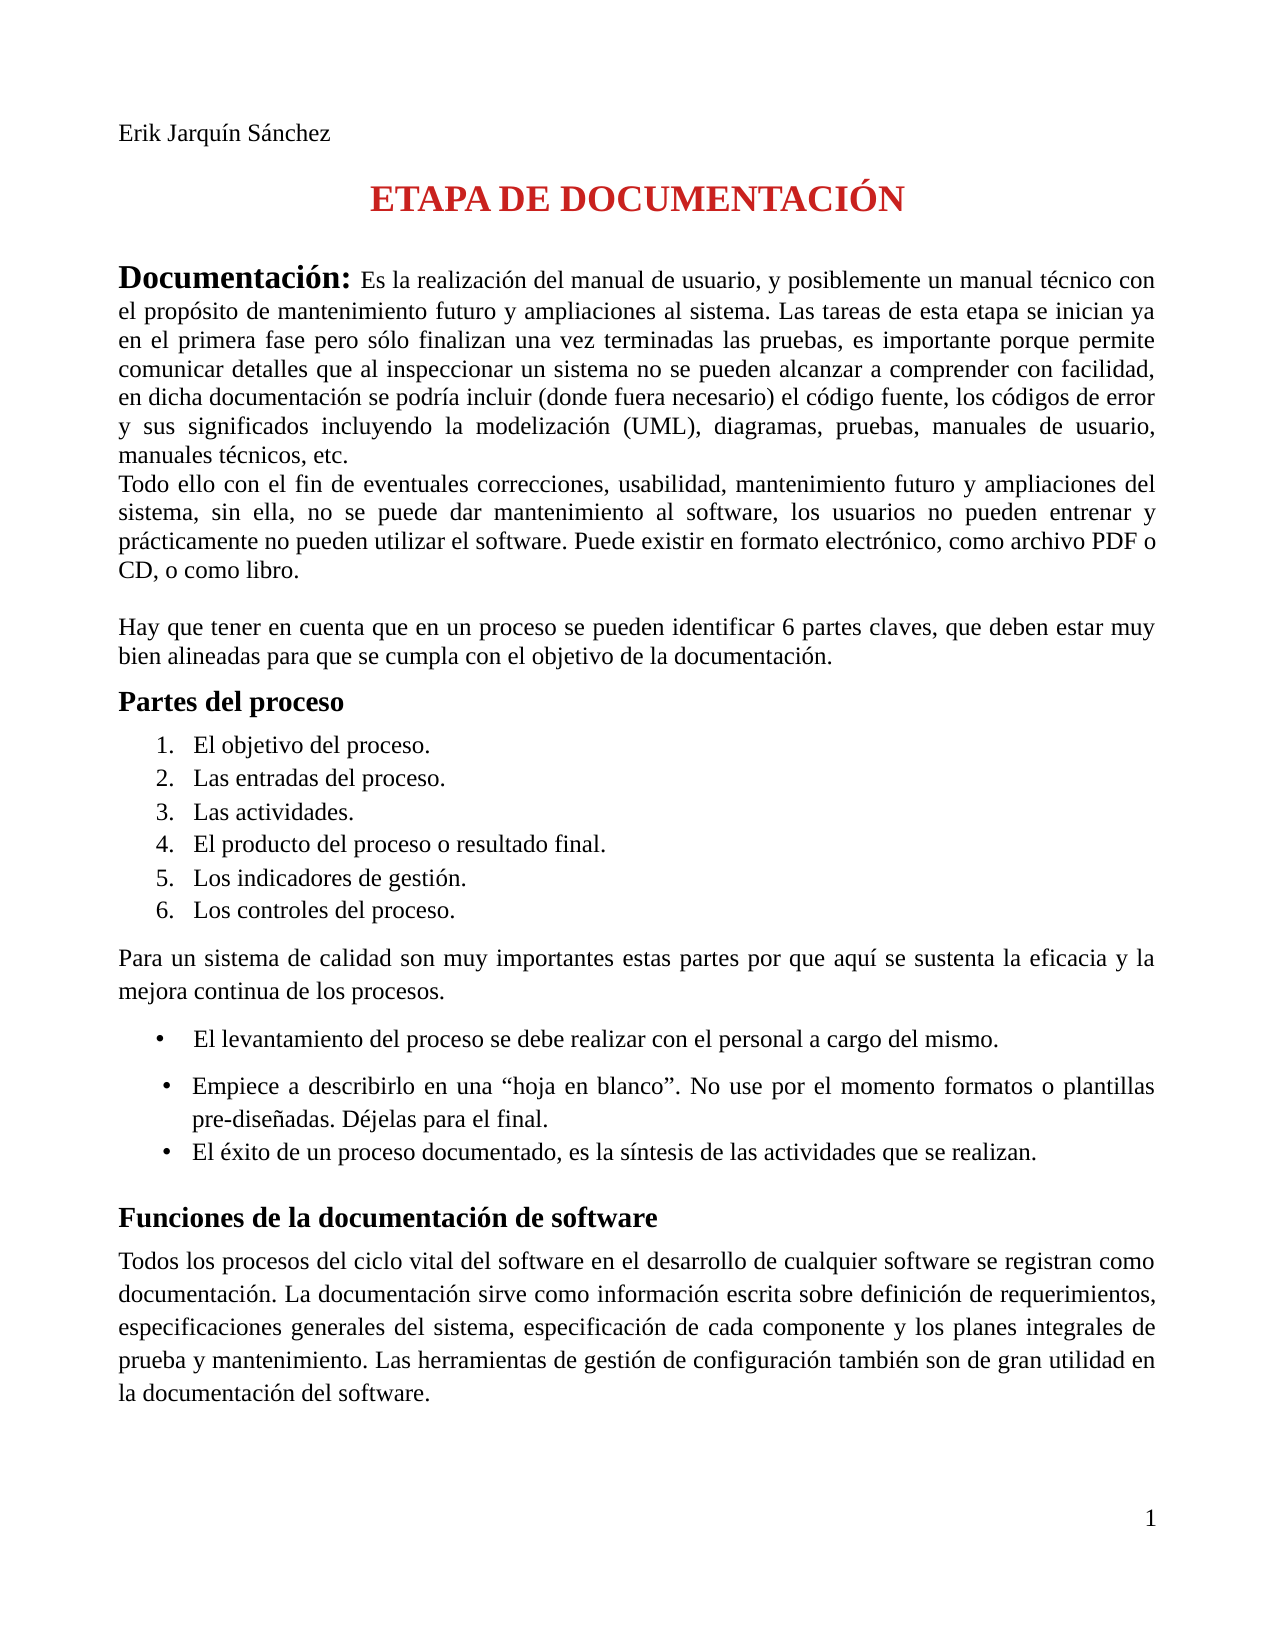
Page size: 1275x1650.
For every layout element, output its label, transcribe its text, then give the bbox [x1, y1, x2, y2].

list Las actividades. [156, 797, 1157, 825]
list Los indicadores de gestión. [156, 863, 1157, 891]
list El éxito de un proceso documentado, es la síntesis de las actividades que se realizan. [162, 1137, 1157, 1166]
text Hay que tener en cuenta que en un proceso se pueden identificar 6 partes claves, que deben estar muy bien alineadas para que se cumpla con el objetivo de la documentación. [118, 612, 1157, 670]
list Empiece a describirlo en una “hoja en blanco”. No use por el momento formatos o plantillas pre-diseñadas. Déjelas para el final. [162, 1071, 1157, 1133]
list El objetivo del proceso. [156, 731, 1157, 759]
list El levantamiento del proceso se debe realizar con el personal a cargo del mismo. [156, 1024, 1157, 1053]
subtitle Partes del proceso [118, 684, 1157, 718]
text Todo ello con el fin de eventuales correcciones, usabilidad, mantenimiento futuro y ampliaciones del sistema, sin ella, no se puede dar mantenimiento al software, los usuarios no pueden entrenar y prácticamente no pueden utilizar el software. Puede existir en formato electrónico, como archivo PDF o CD, o como libro. [118, 469, 1157, 584]
list Las entradas del proceso. [156, 763, 1157, 792]
list Los controles del proceso. [156, 896, 1157, 924]
text ETAPA DE DOCUMENTACIÓN [118, 176, 1157, 219]
text Para un sistema de calidad son muy importantes estas partes por que aquí se sustenta la eficacia y la mejora continua de los procesos. [118, 943, 1157, 1005]
text Todos los procesos del ciclo vital del software en el desarrollo de cualquier software se registran como documentación. La documentación sirve como información escrita sobre definición de requerimientos, especificaciones generales del sistema, especificación de cada componente y los planes integrales de prueba y mantenimiento. Las herramientas de gestión de configuración también son de gran utilidad en la documentación del software. [118, 1246, 1157, 1407]
list El producto del proceso o resultado final. [156, 829, 1157, 858]
text Documentación: Es la realización del manual de usuario, y posiblemente un manual técnico con el propósito de mantenimiento futuro y ampliaciones al sistema. Las tareas de esta etapa se inician ya en el primera fase pero sólo finalizan una vez terminadas las pruebas, es importante porque permite comunicar detalles que al inspeccionar un sistema no se pueden alcanzar a comprender con facilidad, en dicha documentación se podría incluir (donde fuera necesario) el código fuente, los códigos de error y sus significados incluyendo la modelización (UML), diagramas, pruebas, manuales de usuario, manuales técnicos, etc. [118, 258, 1157, 469]
subtitle Funciones de la documentación de software [118, 1200, 1157, 1233]
